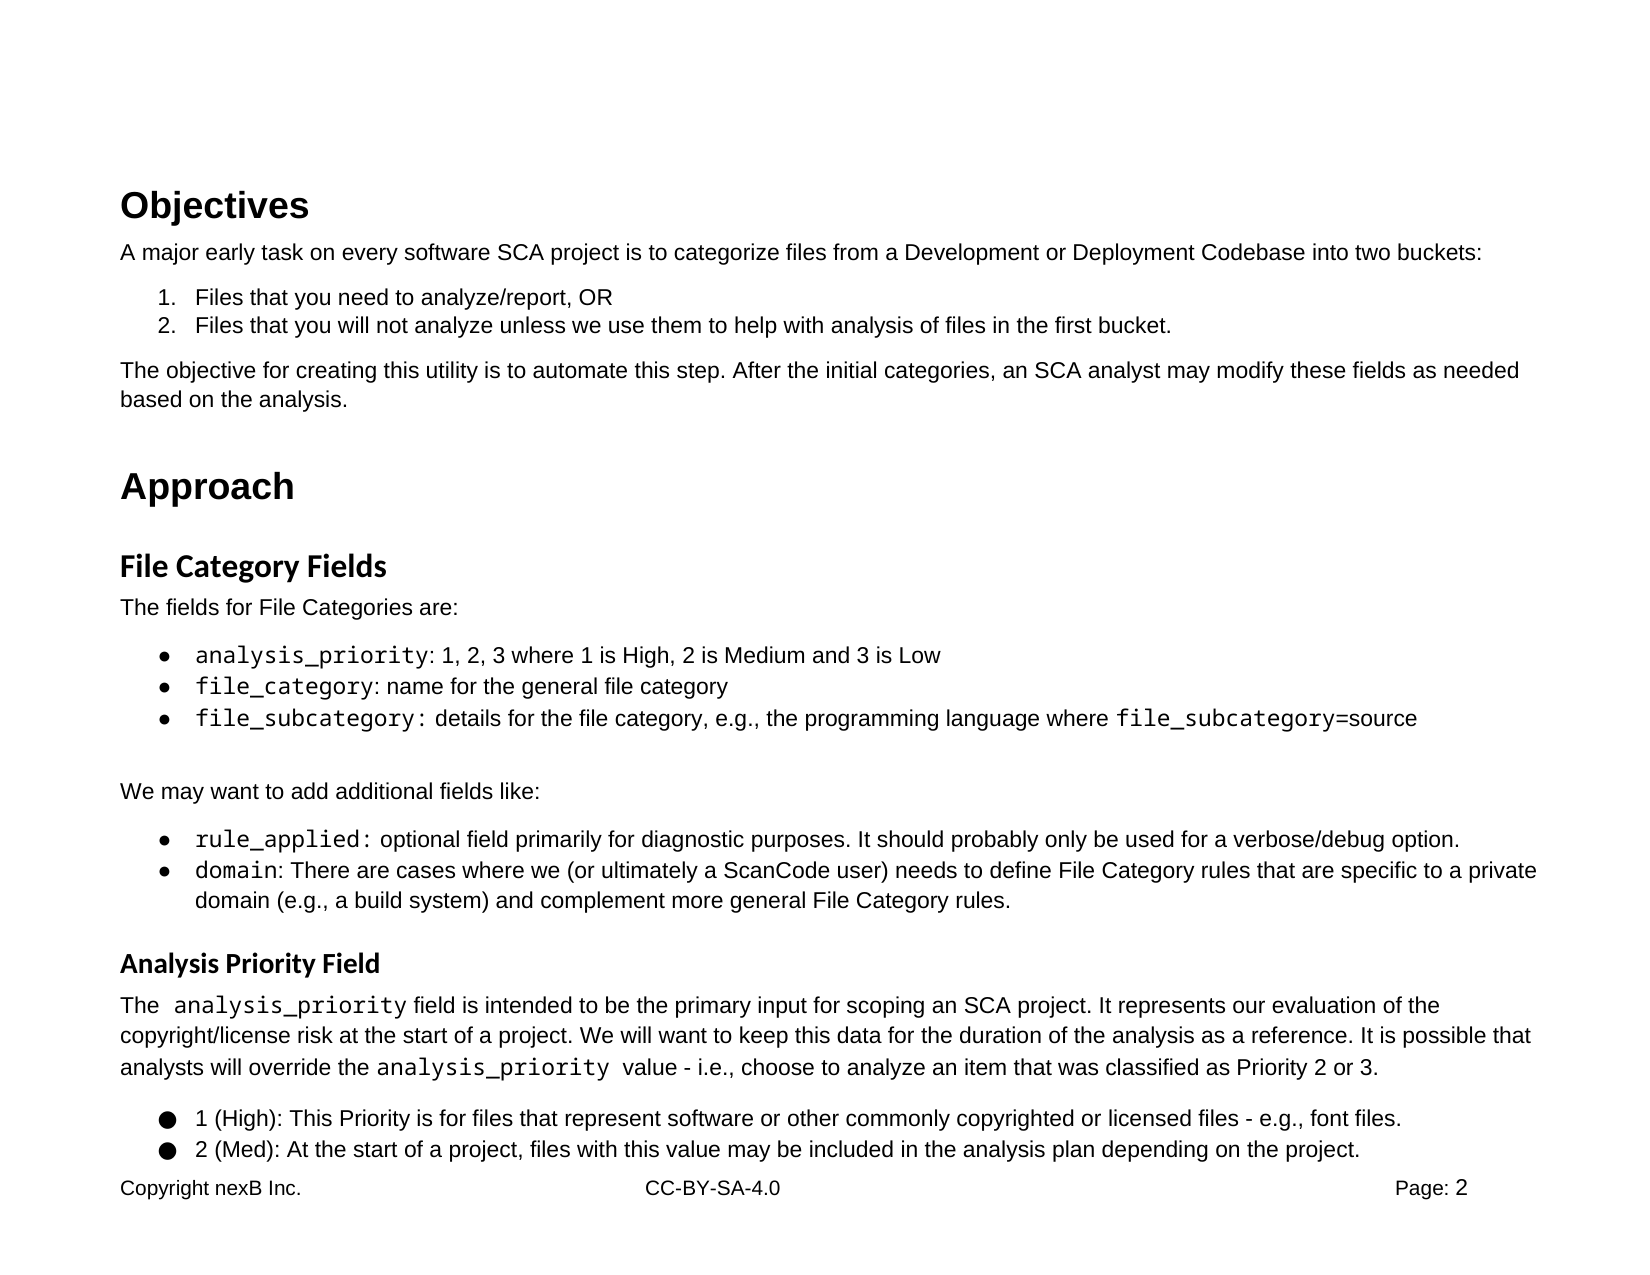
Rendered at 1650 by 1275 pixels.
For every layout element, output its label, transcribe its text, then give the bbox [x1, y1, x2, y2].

list 1 (High): This Priority is for files that represent software or other commonly copyrighted or licensed files - e.g., font files. [157, 1102, 1556, 1133]
subtitle Analysis Priority Field [120, 945, 1556, 981]
text The fields for File Categories are: [120, 594, 1556, 620]
subtitle Approach [120, 464, 1556, 507]
text The objective for creating this utility is to automate this step. After the initial categories, an SCA analyst may modify these fields as needed based on the analysis. [120, 357, 1556, 412]
list Files that you will not analyze unless we use them to help with analysis of files in the first bucket. [157, 312, 1556, 338]
subtitle Objectives [120, 183, 1556, 226]
list rule_applied: optional field primarily for diagnostic purposes. It should probably only be used for a verbose/debug option. [157, 823, 1556, 854]
list analysis_priority: 1, 2, 3 where 1 is High, 2 is Medium and 3 is Low [157, 639, 1556, 670]
list 2 (Med): At the start of a project, files with this value may be included in the analysis plan depending on the project. [157, 1133, 1556, 1164]
text The analysis_priority field is intended to be the primary input for scoping an SCA project. It represents our evaluation of the copyright/license risk at the start of a project. We will want to keep this data for the duration of the analysis as a reference. It is possible that analysts will override the analysis_priority value - i.e., choose to analyze an item that was classified as Priority 2 or 3. [120, 989, 1556, 1082]
subtitle File Category Fields [120, 545, 1556, 586]
list file_category: name for the general file category [157, 670, 1556, 701]
list Files that you need to analyze/report, OR [157, 284, 1556, 310]
text We may want to add additional fields like: [120, 778, 1556, 804]
text A major early task on every software SCA project is to categorize files from a Development or Deployment Codebase into two buckets: [120, 239, 1556, 265]
list domain: There are cases where we (or ultimately a ScanCode user) needs to define File Category rules that are specific to a private domain (e.g., a build system) and complement more general File Category rules. [157, 854, 1556, 914]
list file_subcategory: details for the file category, e.g., the programming language where file_subcategory=source [157, 701, 1556, 733]
